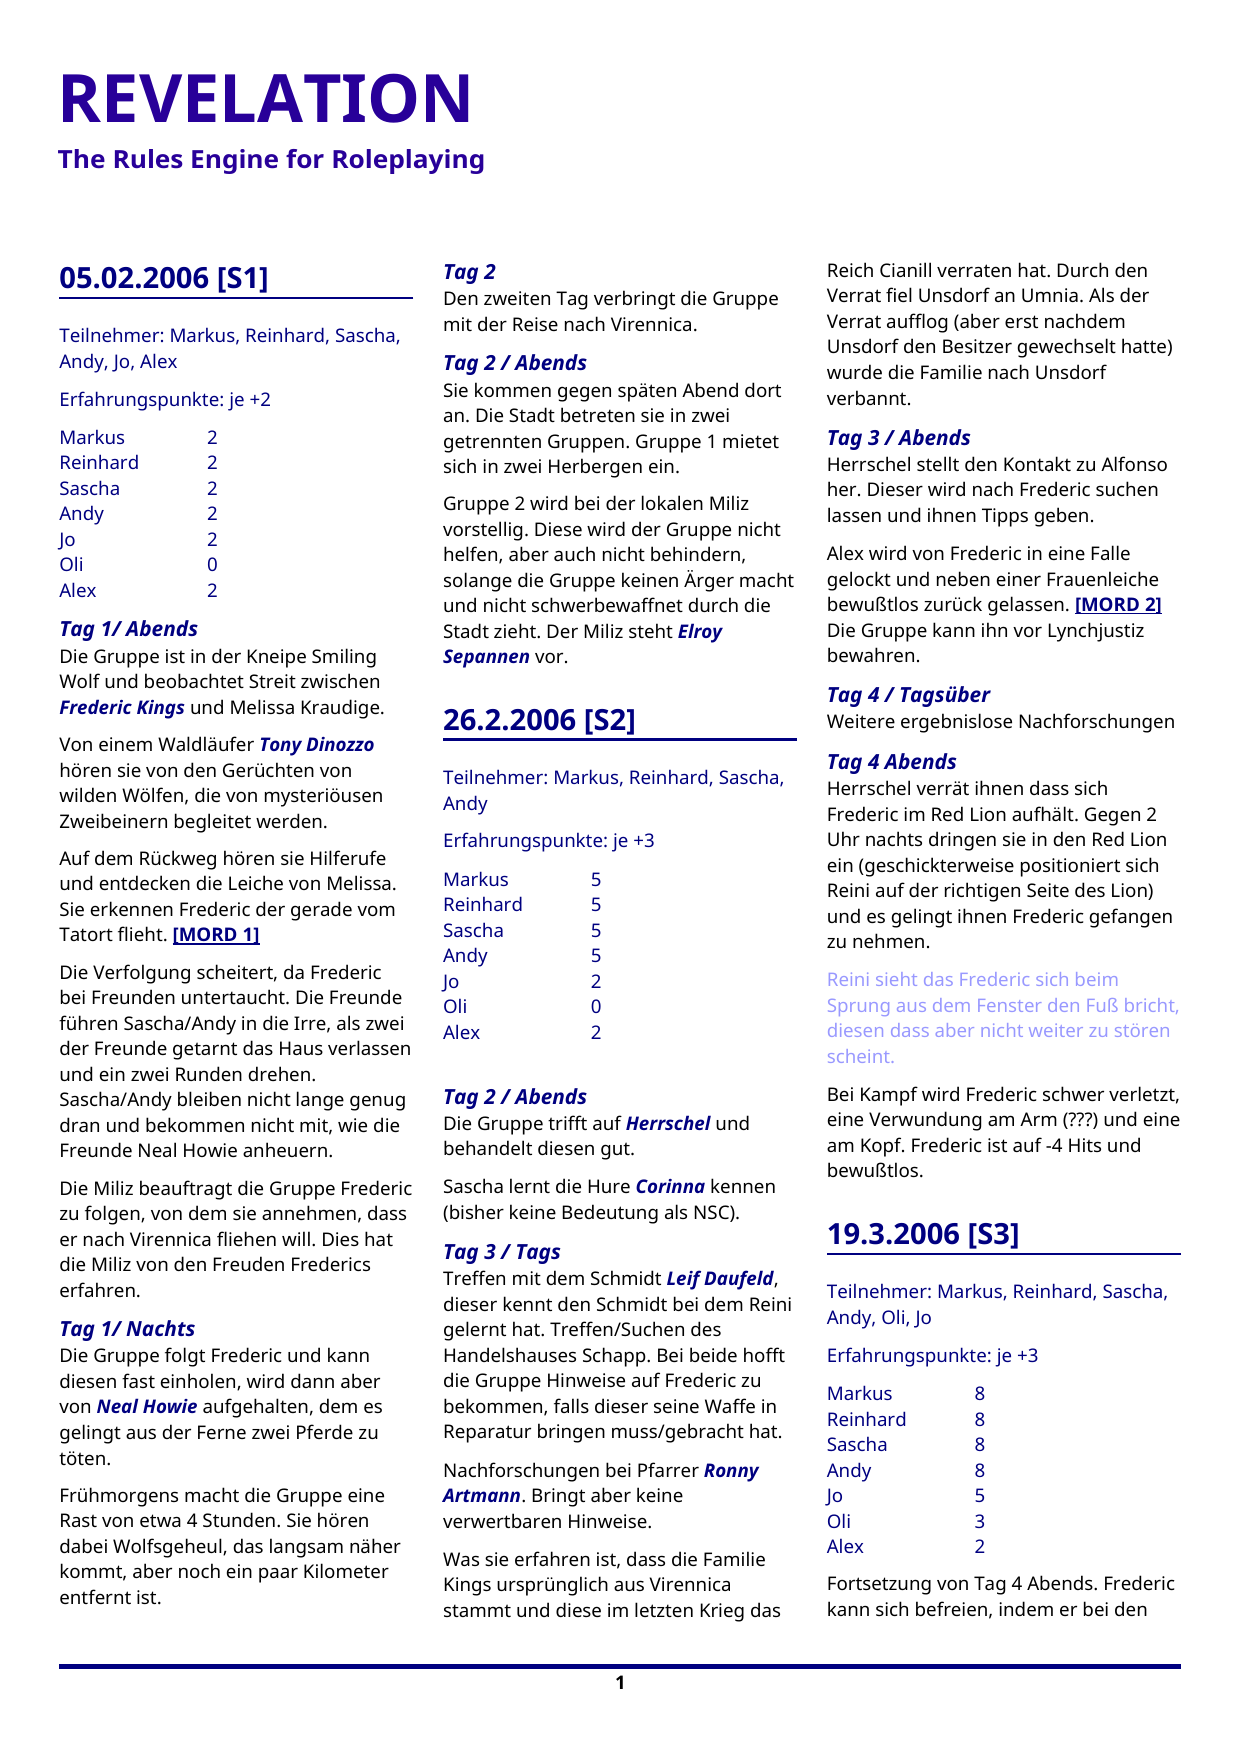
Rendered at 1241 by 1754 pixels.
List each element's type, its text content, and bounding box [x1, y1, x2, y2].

text Markus 5 [443, 866, 797, 891]
text Jo 5 [827, 1482, 1181, 1508]
text Treffen mit dem Schmidt Leif Daufeld, dieser kennt den Schmidt bei dem Reini gelernt hat. Treffen/Suchen des Handelshauses Schapp. Bei beide hofft die Gruppe Hinweise auf Frederic zu bekommen, falls dieser seine Waffe in Reparatur bringen muss/gebracht hat. [443, 1266, 797, 1444]
text Fortsetzung von Tag 4 Abends. Frederic kann sich befreien, indem er bei den [827, 1571, 1181, 1622]
text Jo 2 [443, 968, 797, 993]
text Reinhard 8 [827, 1406, 1181, 1431]
text Weitere ergebnislose Nachforschungen [827, 709, 1181, 734]
subtitle Tag 3 / Abends [827, 423, 1181, 451]
text Erfahrungspunkte: je +3 [443, 828, 797, 853]
subtitle Tag 1/ Abends [59, 614, 413, 643]
text Alex wird von Frederic in eine Falle gelockt und neben einer Frauenleiche bewußtlos zurück gelassen. [MORD 2] Die Gruppe kann ihn vor Lynchjustiz bewahren. [827, 540, 1181, 668]
text Sascha 2 [59, 475, 413, 501]
text Die Gruppe folgt Frederic und kann diesen fast einholen, wird dann aber von Neal Howie aufgehalten, dem es gelingt aus der Ferne zwei Pferde zu töten. [59, 1343, 413, 1470]
text Alex 2 [827, 1533, 1181, 1559]
text Gruppe 2 wird bei der lokalen Miliz vorstellig. Diese wird der Gruppe nicht helfen, aber auch nicht behindern, solange die Gruppe keinen Ärger macht und nicht schwerbewaffnet durch die Stadt zieht. Der Miliz steht Elroy Sepannen vor. [443, 491, 797, 669]
text Reich Cianill verraten hat. Durch den Verrat fiel Unsdorf an Umnia. Als der Verrat aufflog (aber erst nachdem Unsdorf den Besitzer gewechselt hatte) wurde die Familie nach Unsdorf verbannt. [827, 257, 1181, 410]
text Die Gruppe ist in der Kneipe Smiling Wolf und beobachtet Streit zwischen Frederic Kings und Melissa Kraudige. [59, 643, 413, 719]
text Erfahrungspunkte: je +3 [827, 1342, 1181, 1368]
text Sie kommen gegen späten Abend dort an. Die Stadt betreten sie in zwei getrennten Gruppen. Gruppe 1 mietet sich in zwei Herbergen ein. [443, 377, 797, 479]
text Teilnehmer: Markus, Reinhard, Sascha, Andy [443, 764, 797, 815]
text Herrschel verrät ihnen dass sich Frederic im Red Lion aufhält. Gegen 2 Uhr nachts dringen sie in den Red Lion ein (geschickterweise positioniert sich Reini auf der richtigen Seite des Lion) und es gelingt ihnen Frederic gefangen zu nehmen. [827, 775, 1181, 954]
text Teilnehmer: Markus, Reinhard, Sascha, Andy, Oli, Jo [827, 1279, 1181, 1330]
subtitle Tag 2 / Abends [443, 1082, 797, 1110]
text Jo 2 [59, 526, 413, 552]
text Auf dem Rückweg hören sie Hilferufe und entdecken die Leiche von Melissa. Sie erkennen Frederic der gerade vom Tatort flieht. [MORD 1] [59, 845, 413, 947]
text Alex 2 [59, 577, 413, 603]
text Die Verfolgung scheitert, da Frederic bei Freunden untertaucht. Die Freunde führen Sascha/Andy in die Irre, als zwei der Freunde getarnt das Haus verlassen und ein zwei Runden drehen. Sascha/Andy bleiben nicht lange genug dran und bekommen nicht mit, wie die Freunde Neal Howie anheuern. [59, 959, 413, 1163]
text Teilnehmer: Markus, Reinhard, Sascha, Andy, Jo, Alex [59, 323, 413, 374]
text Andy 8 [827, 1457, 1181, 1482]
subtitle 19.3.2006 [S3] [827, 1213, 1181, 1253]
subtitle 05.02.2006 [S1] [59, 257, 413, 297]
text Sascha lernt die Hure Corinna kennen (bisher keine Bedeutung als NSC). [443, 1174, 797, 1225]
text Reinhard 5 [443, 891, 797, 917]
text Die Miliz beauftragt die Gruppe Frederic zu folgen, von dem sie annehmen, dass er nach Virennica fliehen will. Dies hat die Miliz von den Freuden Frederics erfahren. [59, 1175, 413, 1303]
subtitle Tag 1/ Nachts [59, 1314, 413, 1343]
text Was sie erfahren ist, dass die Familie Kings ursprünglich aus Virennica stammt und diese im letzten Krieg das [443, 1546, 797, 1622]
text Von einem Waldläufer Tony Dinozzo hören sie von den Gerüchten von wilden Wölfen, die von mysteriöusen Zweibeinern begleitet werden. [59, 731, 413, 833]
text Andy 5 [443, 942, 797, 968]
text Den zweiten Tag verbringt die Gruppe mit der Reise nach Virennica. [443, 286, 797, 337]
text Frühmorgens macht die Gruppe eine Rast von etwa 4 Stunden. Sie hören dabei Wolfsgeheul, das langsam näher kommt, aber noch ein paar Kilometer entfernt ist. [59, 1482, 413, 1610]
text Herrschel stellt den Kontakt zu Alfonso her. Dieser wird nach Frederic suchen lassen und ihnen Tipps geben. [827, 451, 1181, 528]
text Die Gruppe trifft auf Herrschel und behandelt diesen gut. [443, 1110, 797, 1161]
text Sascha 5 [443, 917, 797, 942]
text Oli 0 [59, 552, 413, 577]
subtitle Tag 4 Abends [827, 747, 1181, 775]
subtitle Tag 2 [443, 257, 797, 286]
text Oli 0 [443, 993, 797, 1019]
text Bei Kampf wird Frederic schwer verletzt, eine Verwundung am Arm (???) und eine am Kopf. Frederic ist auf -4 Hits und bewußtlos. [827, 1081, 1181, 1183]
text Markus 8 [827, 1380, 1181, 1406]
subtitle Tag 4 / Tagsüber [827, 680, 1181, 709]
text Markus 2 [59, 424, 413, 450]
text Andy 2 [59, 501, 413, 526]
text Reinhard 2 [59, 450, 413, 475]
subtitle 26.2.2006 [S2] [443, 699, 797, 738]
text Reini sieht das Frederic sich beim Sprung aus dem Fenster den Fuß bricht, diesen dass aber nicht weiter zu stören scheint. [827, 966, 1181, 1068]
subtitle Tag 3 / Tags [443, 1237, 797, 1266]
text Erfahrungspunkte: je +2 [59, 386, 413, 412]
subtitle Tag 2 / Abends [443, 348, 797, 377]
text Oli 3 [827, 1508, 1181, 1533]
text Alex 2 [443, 1019, 797, 1044]
text Nachforschungen bei Pfarrer Ronny Artmann. Bringt aber keine verwertbaren Hinweise. [443, 1457, 797, 1533]
text Sascha 8 [827, 1431, 1181, 1457]
